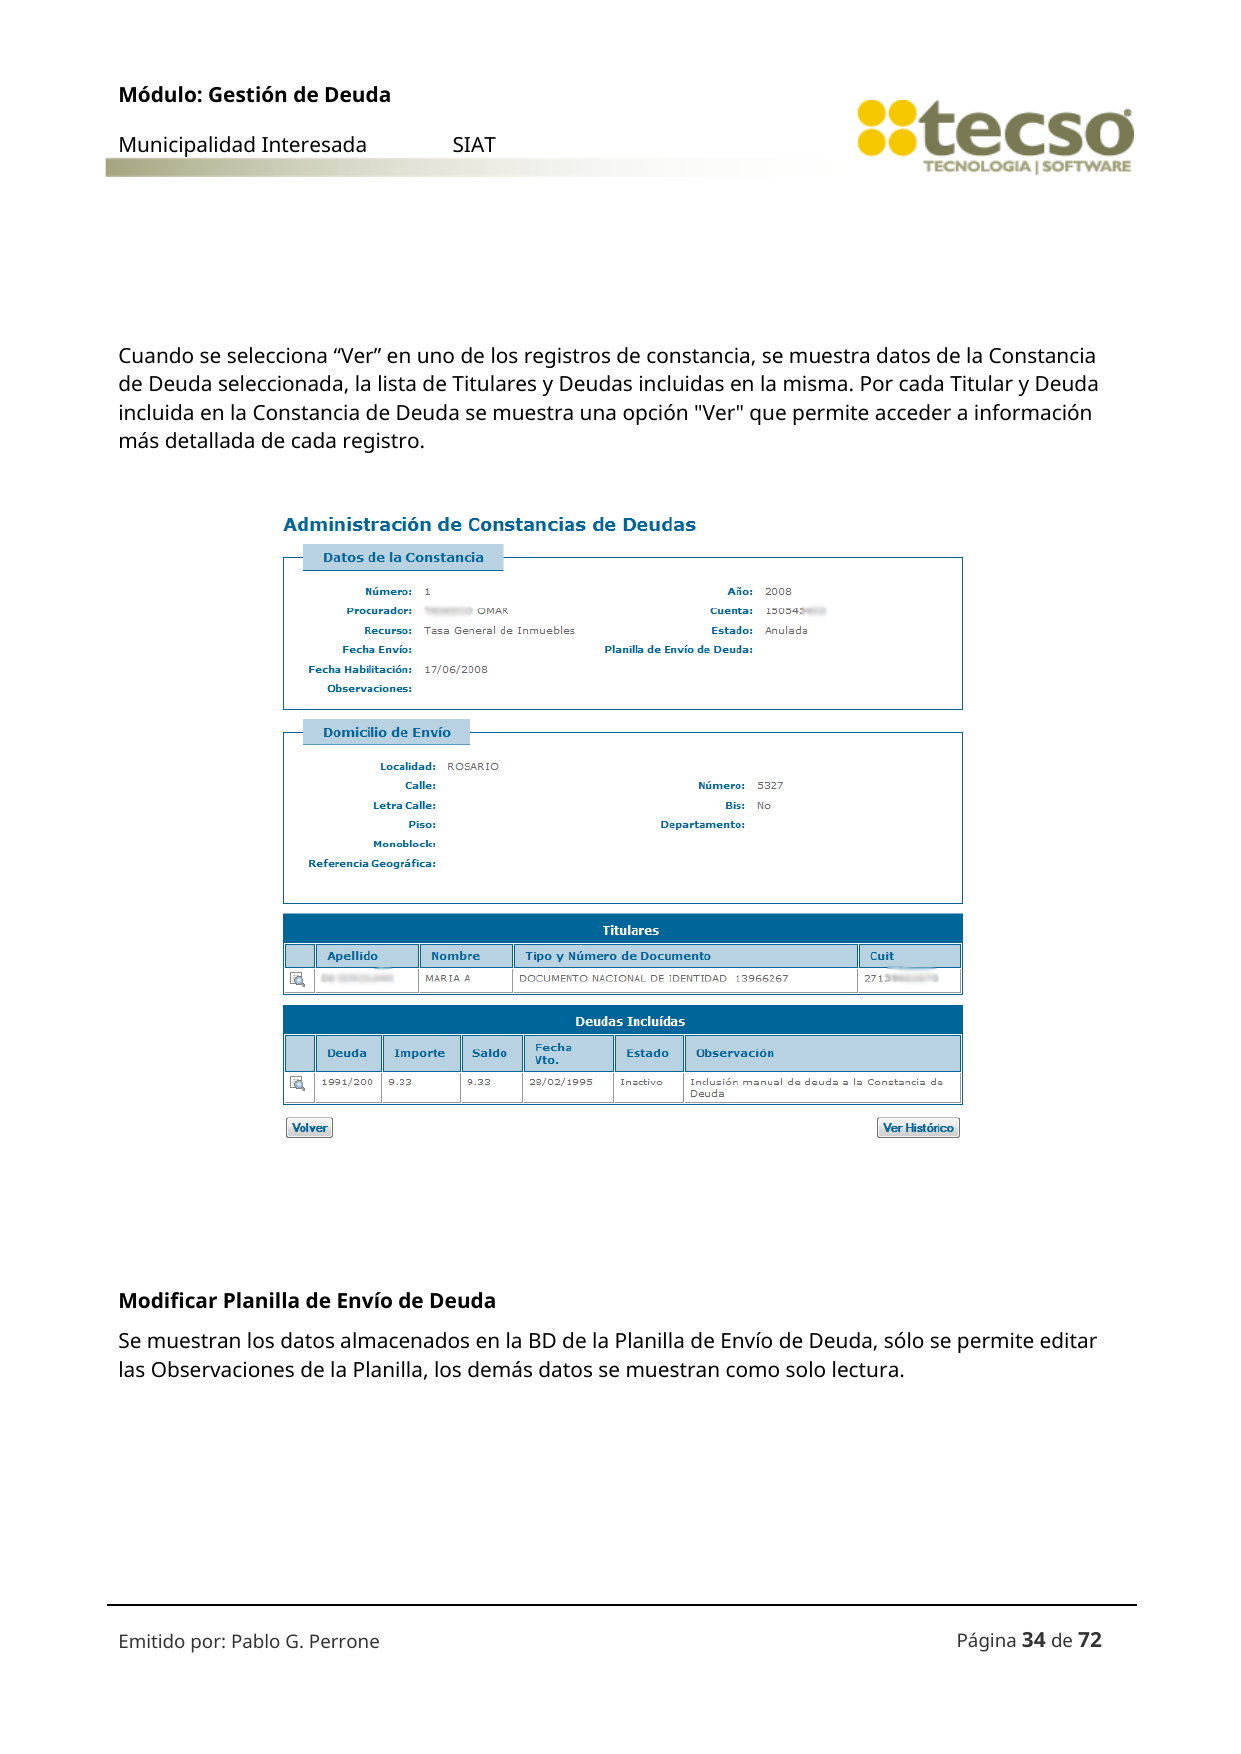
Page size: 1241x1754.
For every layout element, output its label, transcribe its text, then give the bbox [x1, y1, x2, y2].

text Cuando se selecciona “Ver” en uno de los registros de constancia, se muestra datos de la Constancia de Deuda seleccionada, la lista de Titulares y Deudas incluidas en la misma. Por cada Titular y Deuda incluida en la Constancia de Deuda se muestra una opción "Ver" que permite acceder a información más detallada de cada registro. [118, 341, 1122, 454]
picture [269, 507, 972, 1151]
text Modificar Planilla de Envío de Deuda [118, 1286, 1122, 1314]
text Se muestran los datos almacenados en la BD de la Planilla de Envío de Deuda, sólo se permite editar las Observaciones de la Planilla, los demás datos se muestran como solo lectura. [118, 1327, 1122, 1383]
picture [105, 100, 1134, 177]
